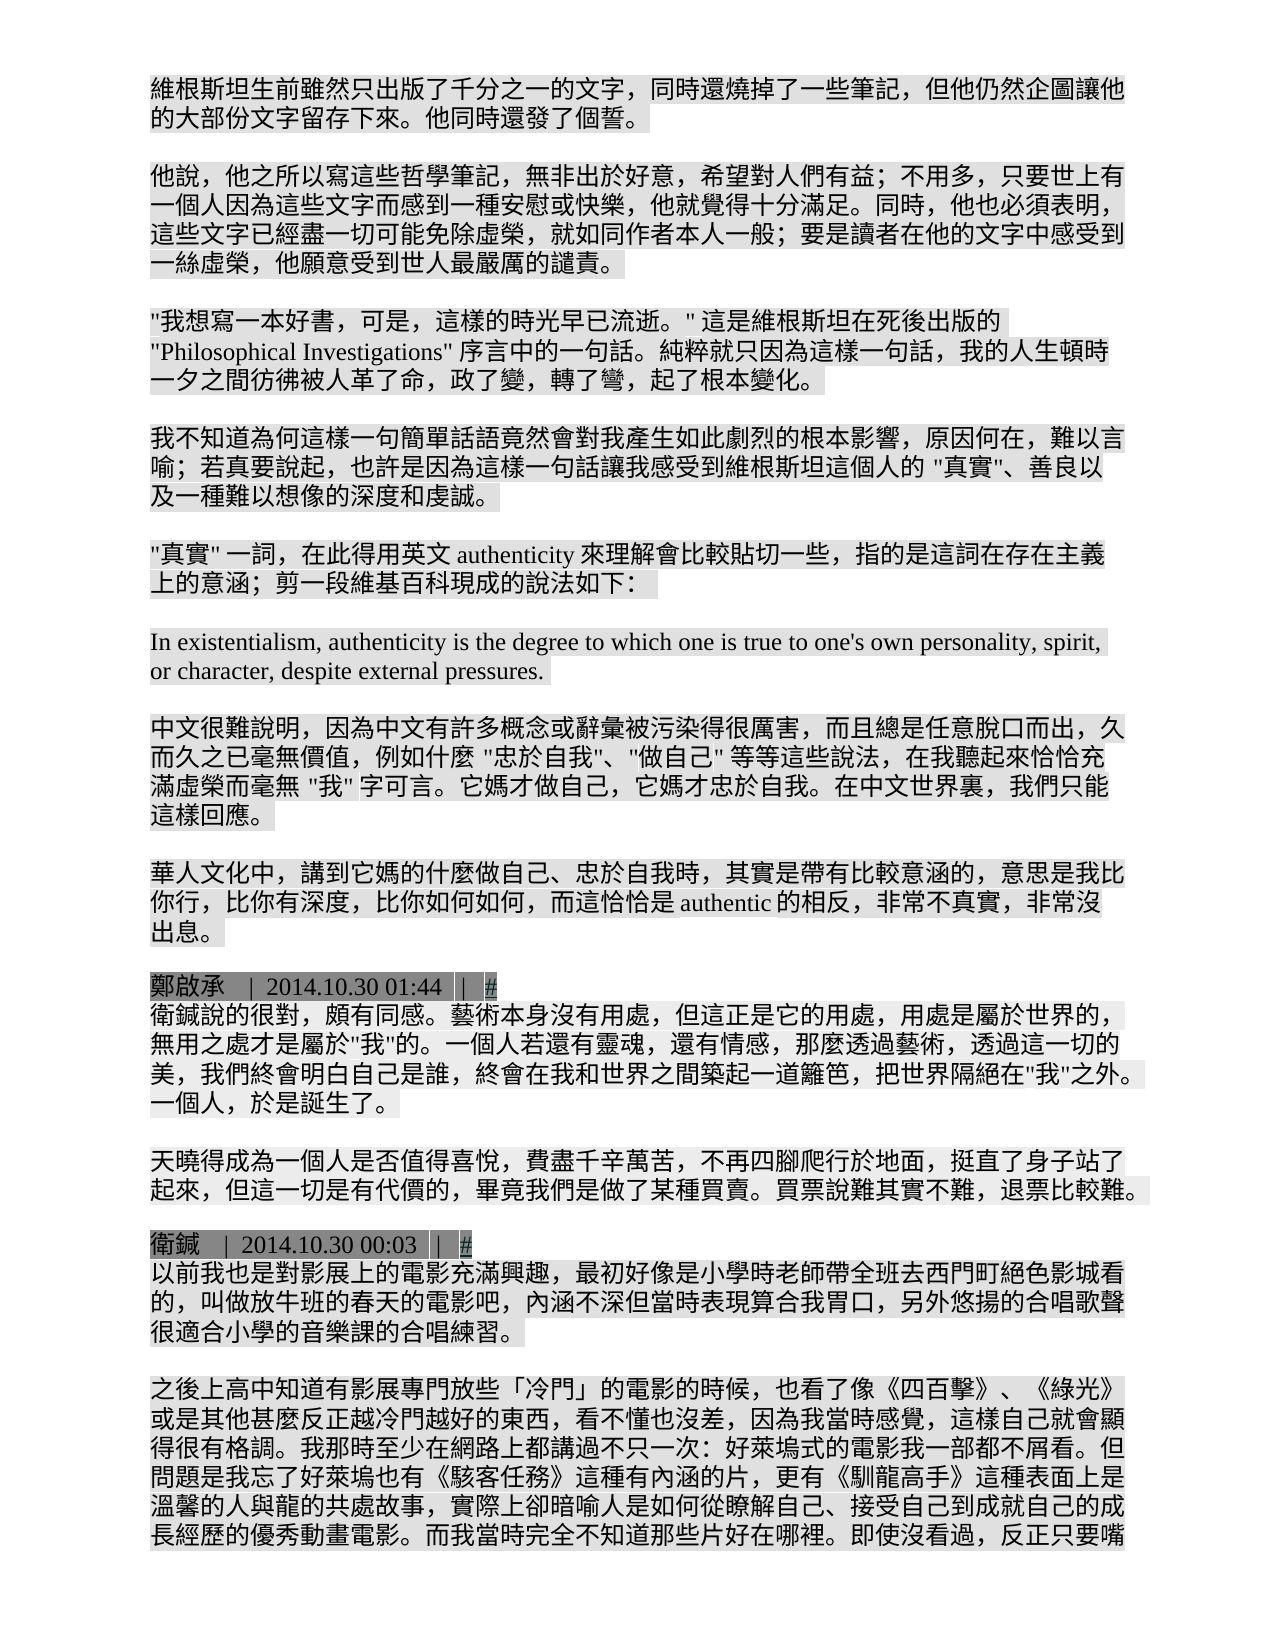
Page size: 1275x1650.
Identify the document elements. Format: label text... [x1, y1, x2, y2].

text 有個好朋友，應該說亦師亦友；二十五年前，當我身上揹著一個叛亂犯的罪名、在醫界人見人怕如鬼一般時，要不是有他收留，我恐怕真的只好向R.M.Rilke看齊，四處逢迎諂媚，謀一口飯吃。 但我之尊敬他，倒非出於私人因素，而是他的確是極為罕見的好醫師，特別是耐心，差不多是我的一百倍。 不過，聽說跟蕭伯納有點像，他有個特色，不管你說什麼，他都會一概唱反調。有一回，我急著下班，在樓梯間被他堵到，找我聊天。不管我說什麼，他都說不對不對，不是這樣。 為了趕緊結束談話，我就刻意迎合他當下的所有意見。我說白，他說黑，我就馬上改口說："嗯，是我錯了，的確是黑的沒錯。" 沒想到，他竟然也馬上改口說："這哪是黑的？你有色盲啊？這明明是白的。" 我若再度翻口供說："喔喔，我弄錯了，確實是白的。" 但他也會馬上改口供說："亂講，明明是黑的好不好。" 後來我知道我不管怎麼迎合都迎合不了他，乾脆保持沉默，只發出 "嗯嗯" 或 "了解了解"，以便早點結束談話。 有人說我也有這種高達式的自我矛盾、自我否定的精神，但我想我應該沒有才對，只是有時候，許多說法既然是說法，就只能說說而已，沒法說死。一旦說死，一旦說得跟真的一樣，那就遠非我本意了。 例如，我不會說台灣是全世界最爛最沒有文化的社會。即便我說了，這個 "最" 字也不具有文法上最高級的意義。就好像我說 "我媽媽最偉大" 的意思，並不是說我確信她的確在各種評比中贏過各位的媽媽。這個 "最" 字並無字面上的比較意義，那就好像說 "我快熱死了"，並非說我熱衰竭到爆，即將撒手人寰。 再說，若真要比，拿台灣跟俄羅斯的文化水平比，那應該就好像拿一根牙籤跟阿里山神木比差不多。當我們說一個人很笨，一定是拿青蛙拿蜥蜴來比；如果我們說，某某人笨得連愛因斯坦也比不上，那意味著說這話的人一定不知道愛因斯坦是誰。 我是萬不得已才會去影展。最近去看 "狂人皮埃洛"，散場燈亮時，我差點不敢站起來，覺得很羞愧，趕緊低頭匆匆溜出去。下回我若獨自一人前往看影展，真的得考慮戴個面具，實在沒臉見人。我害怕人們會以為我是他們的同類。 長久以來，方方面面做為一種異類，我並不覺得難受，但我卻很害怕人們老是以為我跟他們是同類，想的一樣，做的一樣，一樣的夢，一樣的糧食，讓我啞巴吃黃蓮，很難受。 電影放映之前，有個進步青年，一直對他的女伴說高達多厲害，"狂人皮洛埃" 這電影是在闡釋這個闡釋那個，那個女的聽得杏臉含春，一副崇拜貌。但我很想插嘴糾正他說：是狂人皮埃洛，不是皮洛埃啦。 在英國，平常看電影我常會注意有沒有人在哭，因為我總覺得西方人的哭泣很真情，有時候比電影還讓我更感動。但在台灣，我總感覺不管觀眾哭或笑，鼓掌或叫好，似乎總是要做給別人看，意味著："你看！俺高你一等吧，這麼艱難的藝術你看不懂吧，但倫家偶可是感動到鼻涕四射呢。" 高達說，電影不應該是高不可攀的藝術。他說，電影就像一種醜聞。我不知道他所謂醜聞的確切意思，但我猜他應該是說：藝術只是軟弱失敗者的一種蒼白遊戲；有出息的應該拿起槍桿，而不是拿起筆桿或拿起攝影機。但咱們就是這麼軟弱，家中還有妻小，沒辦法，只好寫寫詩，談談哲學，拍拍影像，畫畫圖。說穿了，藝術只是一種讓作者自身感覺有點難堪的醜聞。 我相信我這樣的解讀應該是正確的。有一次，高達看到一些優雅的知識男女大排長龍準備買票看他的電影。高達說：媽咧個逼，這些人渣(以上兩句是我添加的)，我的電影把我的敵人全吸引來了。 我並不討厭藝術，也不討厭知識，可我就是很害怕並排斥特別是跟台灣人談論這些東西，因為這些東西總是得連結到一個 "我" 字上。"我" 這東西，畢竟不該是一個討論的話題，更何況是要討論我的 "醜聞"。 要討論也行，除非，除非對方跟我有同樣的病，同樣的彆扭與惆悵，惟有同病者才能相憐。 可我知道，在台灣，人們的這類討論，含水量很高，充滿很深的虛榮。 維根斯坦生前雖然只出版了千分之一的文字，同時還燒掉了一些筆記，但他仍然企圖讓他的大部份文字留存下來。他同時還發了個誓。 他說，他之所以寫這些哲學筆記，無非出於好意，希望對人們有益；不用多，只要世上有一個人因為這些文字而感到一種安慰或快樂，他就覺得十分滿足。同時，他也必須表明，這些文字已經盡一切可能免除虛榮，就如同作者本人一般；要是讀者在他的文字中感受到一絲虛榮，他願意受到世人最嚴厲的譴責。 "我想寫一本好書，可是，這樣的時光早已流逝。" 這是維根斯坦在死後出版的 "Philosophical Investigations" 序言中的一句話。純粹就只因為這樣一句話，我的人生頓時一夕之間彷彿被人革了命，政了變，轉了彎，起了根本變化。 我不知道為何這樣一句簡單話語竟然會對我產生如此劇烈的根本影響，原因何在，難以言喻；若真要說起，也許是因為這樣一句話讓我感受到維根斯坦這個人的 "真實"、善良以及一種難以想像的深度和虔誠。 "真實" 一詞，在此得用英文authenticity來理解會比較貼切一些，指的是這詞在存在主義上的意涵；剪一段維基百科現成的說法如下： In existentialism, authenticity is the degree to which one is true to one's own personality, spirit, or character, despite external pressures. 中文很難說明，因為中文有許多概念或辭彙被污染得很厲害，而且總是任意脫口而出，久而久之已毫無價值，例如什麼 "忠於自我"、"做自己" 等等這些說法，在我聽起來恰恰充滿虛榮而毫無 "我" 字可言。它媽才做自己，它媽才忠於自我。在中文世界裏，我們只能這樣回應。 華人文化中，講到它媽的什麼做自己、忠於自我時，其實是帶有比較意涵的，意思是我比你行，比你有深度，比你如何如何，而這恰恰是authentic的相反，非常不真實，非常沒出息。 [150, 75, 1125, 947]
text 以前我也是對影展上的電影充滿興趣，最初好像是小學時老師帶全班去西門町絕色影城看的，叫做放牛班的春天的電影吧，內涵不深但當時表現算合我胃口，另外悠揚的合唱歌聲很適合小學的音樂課的合唱練習。 之後上高中知道有影展專門放些「冷門」的電影的時候，也看了像《四百擊》、《綠光》或是其他甚麼反正越冷門越好的東西，看不懂也沒差，因為我當時感覺，這樣自己就會顯得很有格調。我那時至少在網路上都講過不只一次：好萊塢式的電影我一部都不屑看。但問題是我忘了好萊塢也有《駭客任務》這種有內涵的片，更有《馴龍高手》這種表面上是溫馨的人與龍的共處故事，實際上卻暗喻人是如何從瞭解自己、接受自己到成就自己的成長經歷的優秀動畫電影。而我當時完全不知道那些片好在哪裡。即使沒看過，反正只要嘴 [150, 1259, 1125, 1551]
text 衛鍼說的很對，頗有同感。藝術本身沒有用處，但這正是它的用處，用處是屬於世界的，無用之處才是屬於"我"的。一個人若還有靈魂，還有情感，那麼透過藝術，透過這一切的美，我們終會明白自己是誰，終會在我和世界之間築起一道籬笆，把世界隔絕在"我"之外。一個人，於是誕生了。 天曉得成為一個人是否值得喜悅，費盡千辛萬苦，不再四腳爬行於地面，挺直了身子站了起來，但這一切是有代價的，畢竟我們是做了某種買賣。買票說難其實不難，退票比較難。 [150, 1001, 1125, 1205]
text 衛鍼 | 2014.10.30 00:03 | # [150, 1230, 1125, 1259]
text 鄭啟承 | 2014.10.30 01:44 | # [150, 972, 1125, 1001]
